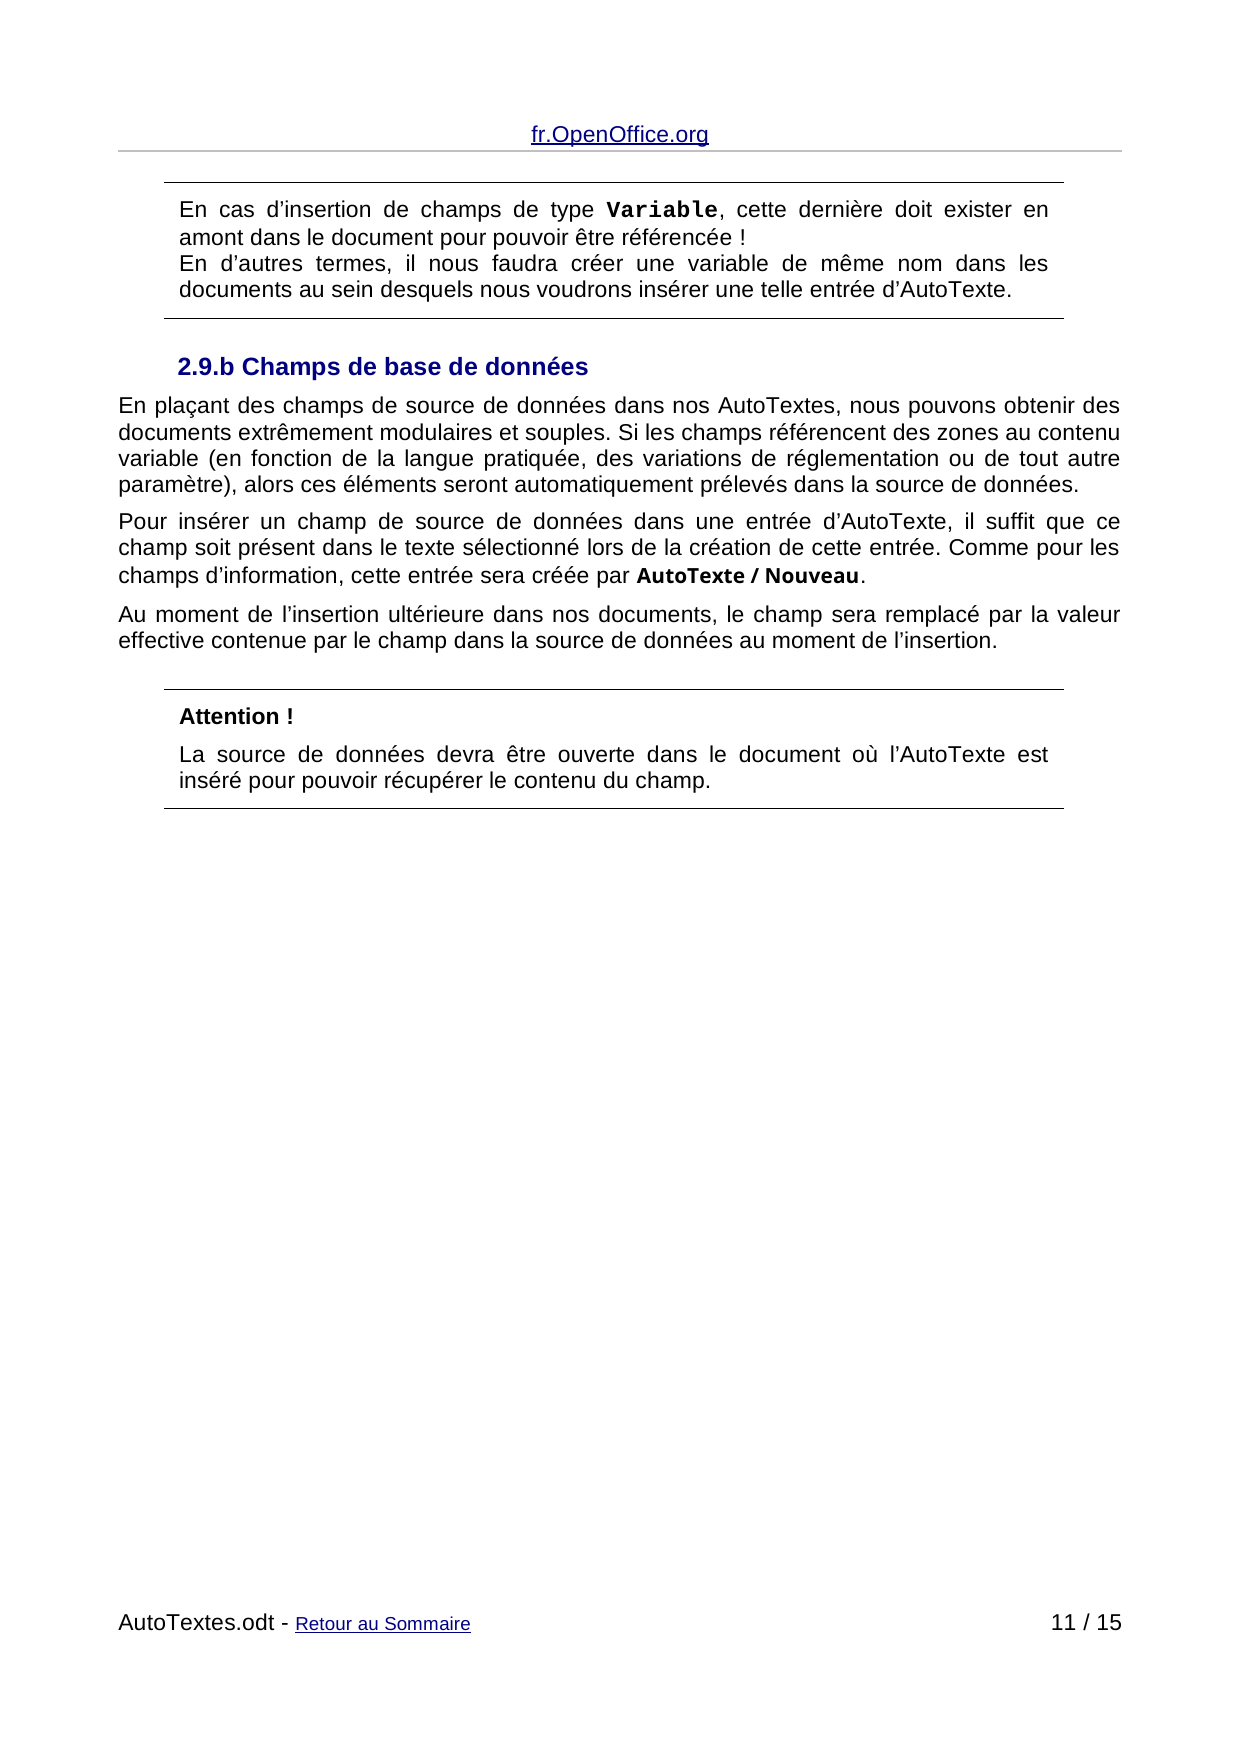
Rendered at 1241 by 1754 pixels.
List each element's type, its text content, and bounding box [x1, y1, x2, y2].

text Attention ! [164, 690, 1064, 726]
text En cas d’insertion de champs de type Variable, cette dernière doit exister en amont dans le document pour pouvoir être référencée ! En d’autres termes, il nous faudra créer une variable de même nom dans les documents au sein desquels nous voudrons insérer une telle entrée d’AutoTexte. [164, 183, 1064, 318]
text La source de données devra être ouverte dans le document où l’AutoTexte est inséré pour pouvoir récupérer le contenu du champ. [164, 726, 1064, 808]
text Au moment de l’insertion ultérieure dans nos documents, le champ sera remplacé par la valeur effective contenue par le champ dans la source de données au moment de l’insertion. [118, 601, 1122, 653]
text En plaçant des champs de source de données dans nos AutoTextes, nous pouvons obtenir des documents extrêmement modulaires et souples. Si les champs référencent des zones au contenu variable (en fonction de la langue pratiquée, des variations de réglementation ou de tout autre paramètre), alors ces éléments seront automatiquement prélevés dans la source de données. [118, 393, 1122, 497]
subtitle Champs de base de données [177, 353, 1122, 381]
text Pour insérer un champ de source de données dans une entrée d’AutoTexte, il suffit que ce champ soit présent dans le texte sélectionné lors de la création de cette entrée. Comme pour les champs d’information, cette entrée sera créée par AutoTexte / Nouveau. [118, 509, 1122, 589]
